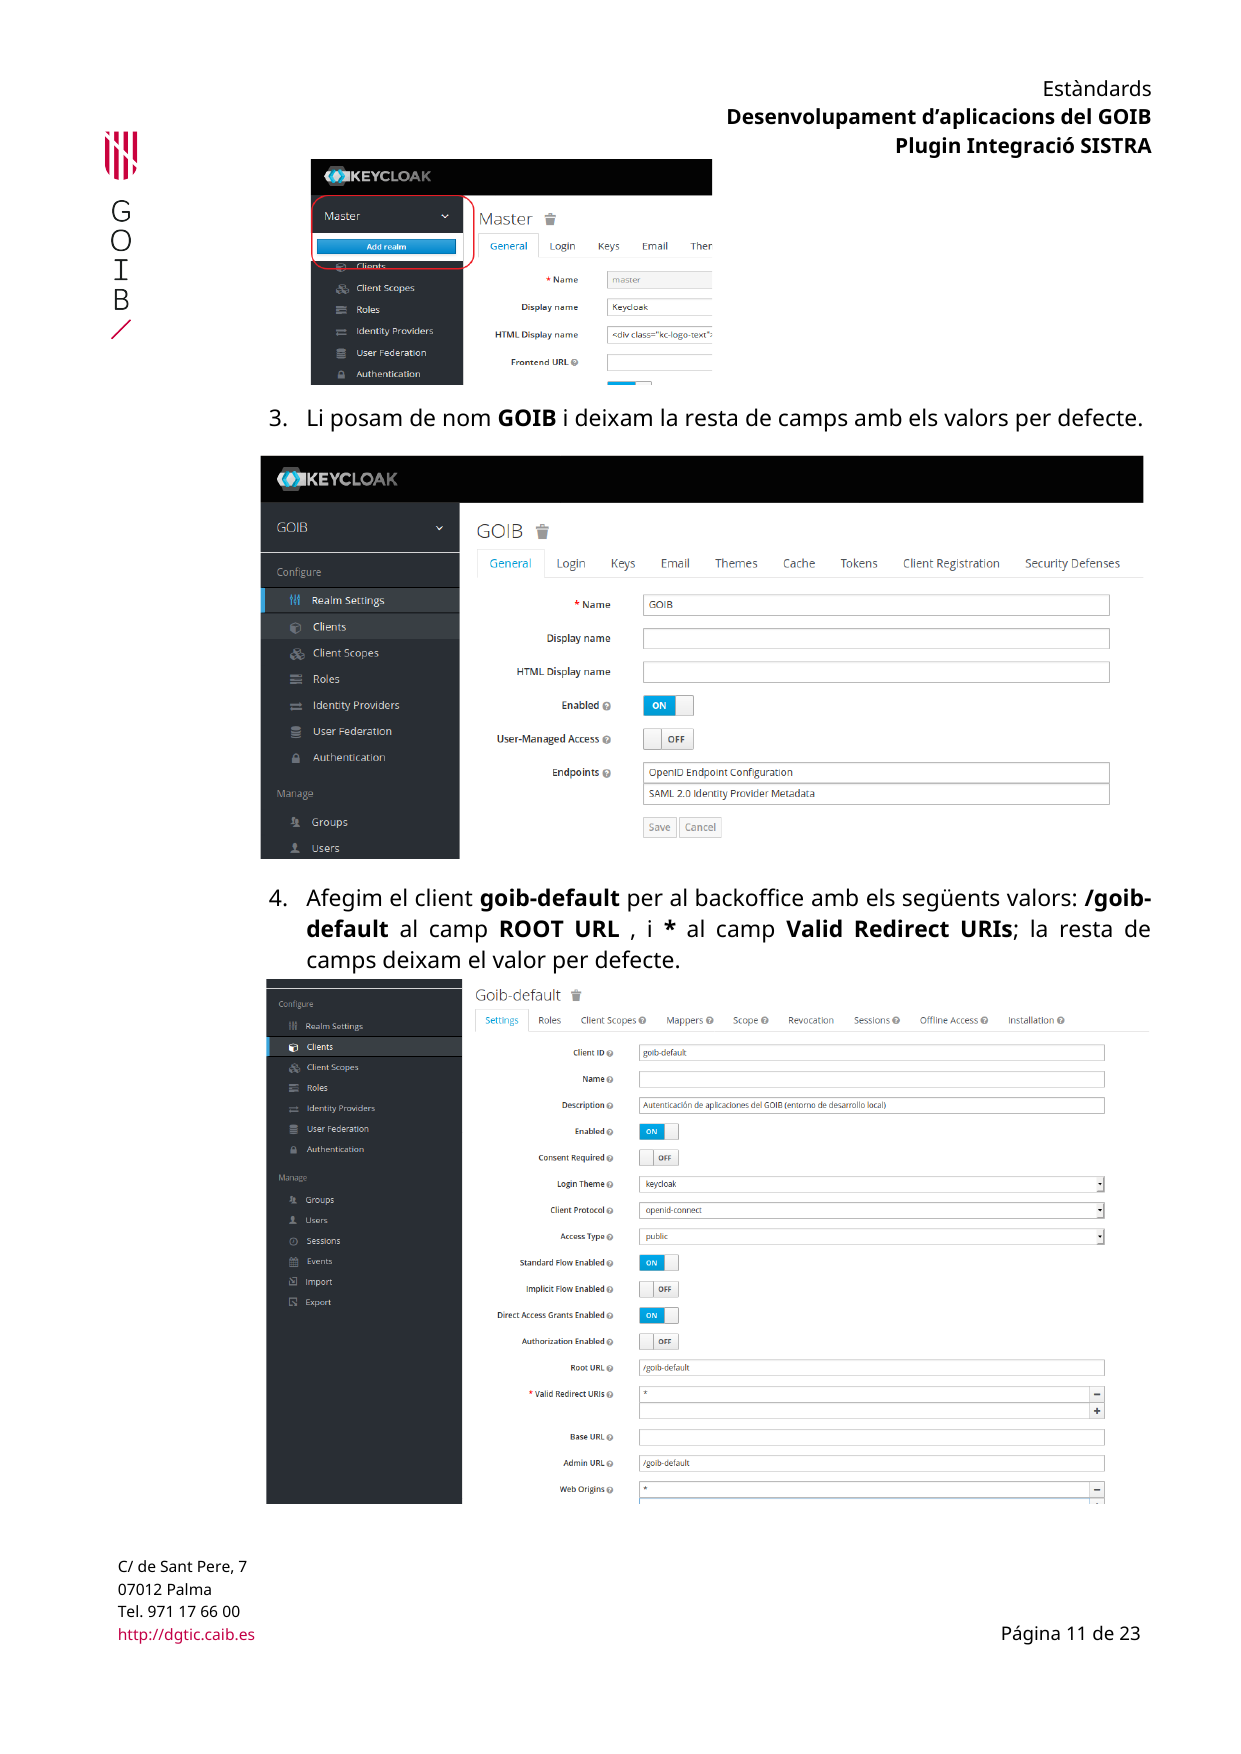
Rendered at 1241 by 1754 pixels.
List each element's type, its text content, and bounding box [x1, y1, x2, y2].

list Li posam de nom GOIB i deixam la resta de camps amb els valors per defecte. [269, 159, 1152, 433]
picture [76, 108, 166, 370]
picture [310, 159, 713, 385]
picture [266, 979, 1150, 1504]
list Afegim el client goib-default per al backoffice amb els següents valors: /goib-default al camp ROOT URL , i * al camp Valid Redirect URIs; la resta de camps deixam el valor per defecte. [269, 445, 1152, 975]
picture [260, 455, 1144, 859]
